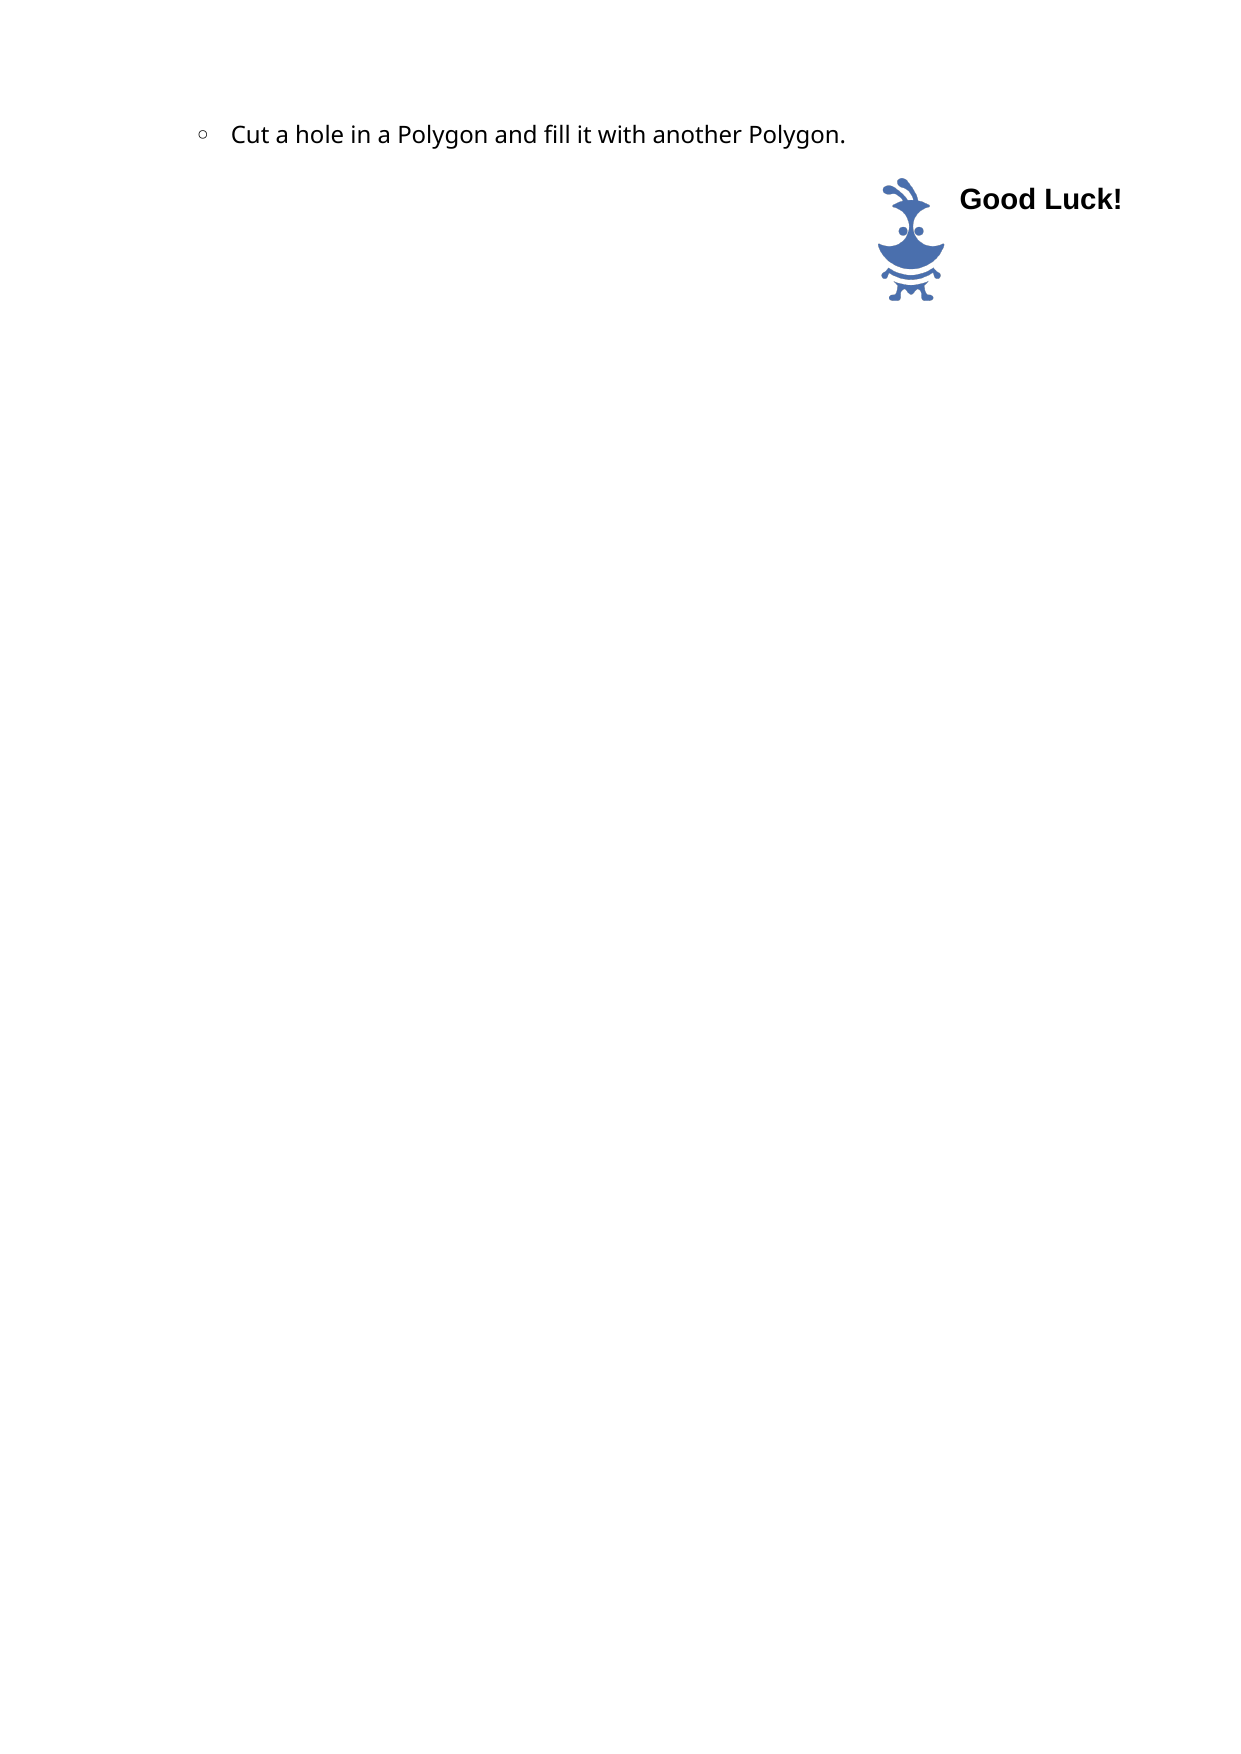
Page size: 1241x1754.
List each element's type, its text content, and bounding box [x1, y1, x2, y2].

subtitle [118, 182, 861, 215]
subtitle Good Luck! [959, 182, 1122, 215]
picture [861, 178, 959, 305]
list Cut a hole in a Polygon and fill it with another Polygon. [193, 118, 1122, 151]
